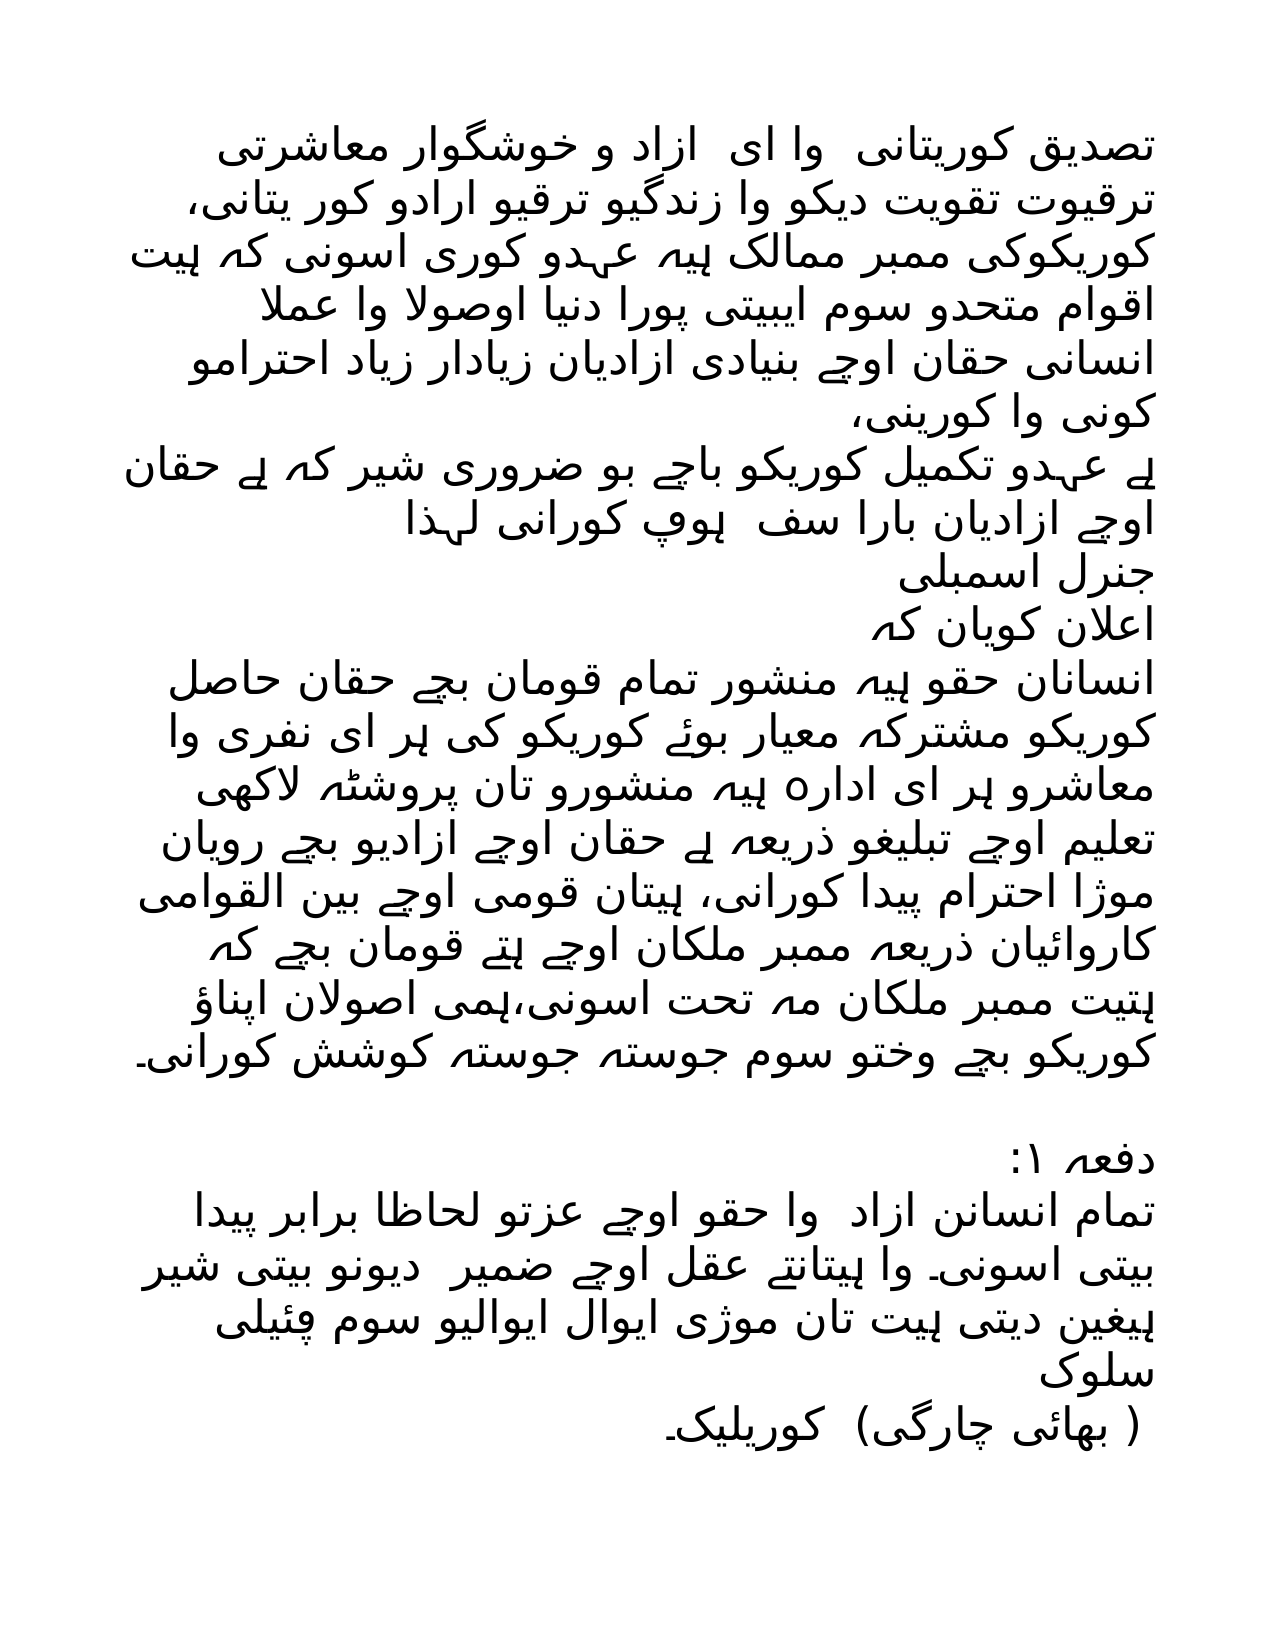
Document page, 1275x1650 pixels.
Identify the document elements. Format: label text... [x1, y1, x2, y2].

text تصدیق کوریتانی وا ای ازاد و خوشگوار معاشرتی ترقیوت تقویت دیکو وا زندگیو ترقیو ارادو کور یتانی، [118, 118, 1157, 225]
text اعلان کویان کہ [118, 598, 1157, 651]
text جنرل اسمبلی [118, 545, 1157, 598]
text ( بھائی چارگی) کوریلیک۔ [118, 1397, 1157, 1451]
text دفعہ ۱: [118, 1131, 1157, 1184]
text ہے عہدو تکمیل کوریکو باچے بو ضروری شیر کہ ہے حقان اوچے ازادیان بارا سف ہوڥ کورانی لہذا [118, 438, 1157, 545]
text تمام انسانن ازاد وا حقو اوچے عزتو لحاظا برابر پیدا بیتی اسونی۔ وا ہیتانتے عقل اوچے ضمیر دیونو بیتی شیر ہیغین دیتی ہیت تان موژی ایوال ایوالیو سوم ڥئیلی سلوک [118, 1184, 1157, 1397]
text کوریکوکی ممبر ممالک ہیہ عہدو کوری اسونی کہ ہیت اقوام متحدو سوم ایبیتی پورا دنیا اوصولا وا عملا انسانی حقان اوچے بنیادی ازادیان زیادار زیاد احترامو کونی وا کورینی، [118, 225, 1157, 438]
text انسانان حقو ہیہ منشور تمام قومان بچے حقان حاصل کوریکو مشترکہ معیار بوئے کوریکو کی ہر ای نفری وا معاشرو ہر ای ادارہ ہیہ منشورو تان پروشٹہ لاکھی تعلیم اوچے تبلیغو ذریعہ ہے حقان اوچے ازادیو بچے رویان موژا احترام پیدا کورانی، ہیتان قومی اوچے بین القوامی کاروائیان ذریعہ ممبر ملکان اوچے ہتے قومان بچے کہ ہتیت ممبر ملکان مہ تحت اسونی،ہمی اصولان اپناؤ کوریکو بچے وختو سوم جوستہ جوستہ کوشش کورانی۔ [118, 651, 1157, 1078]
